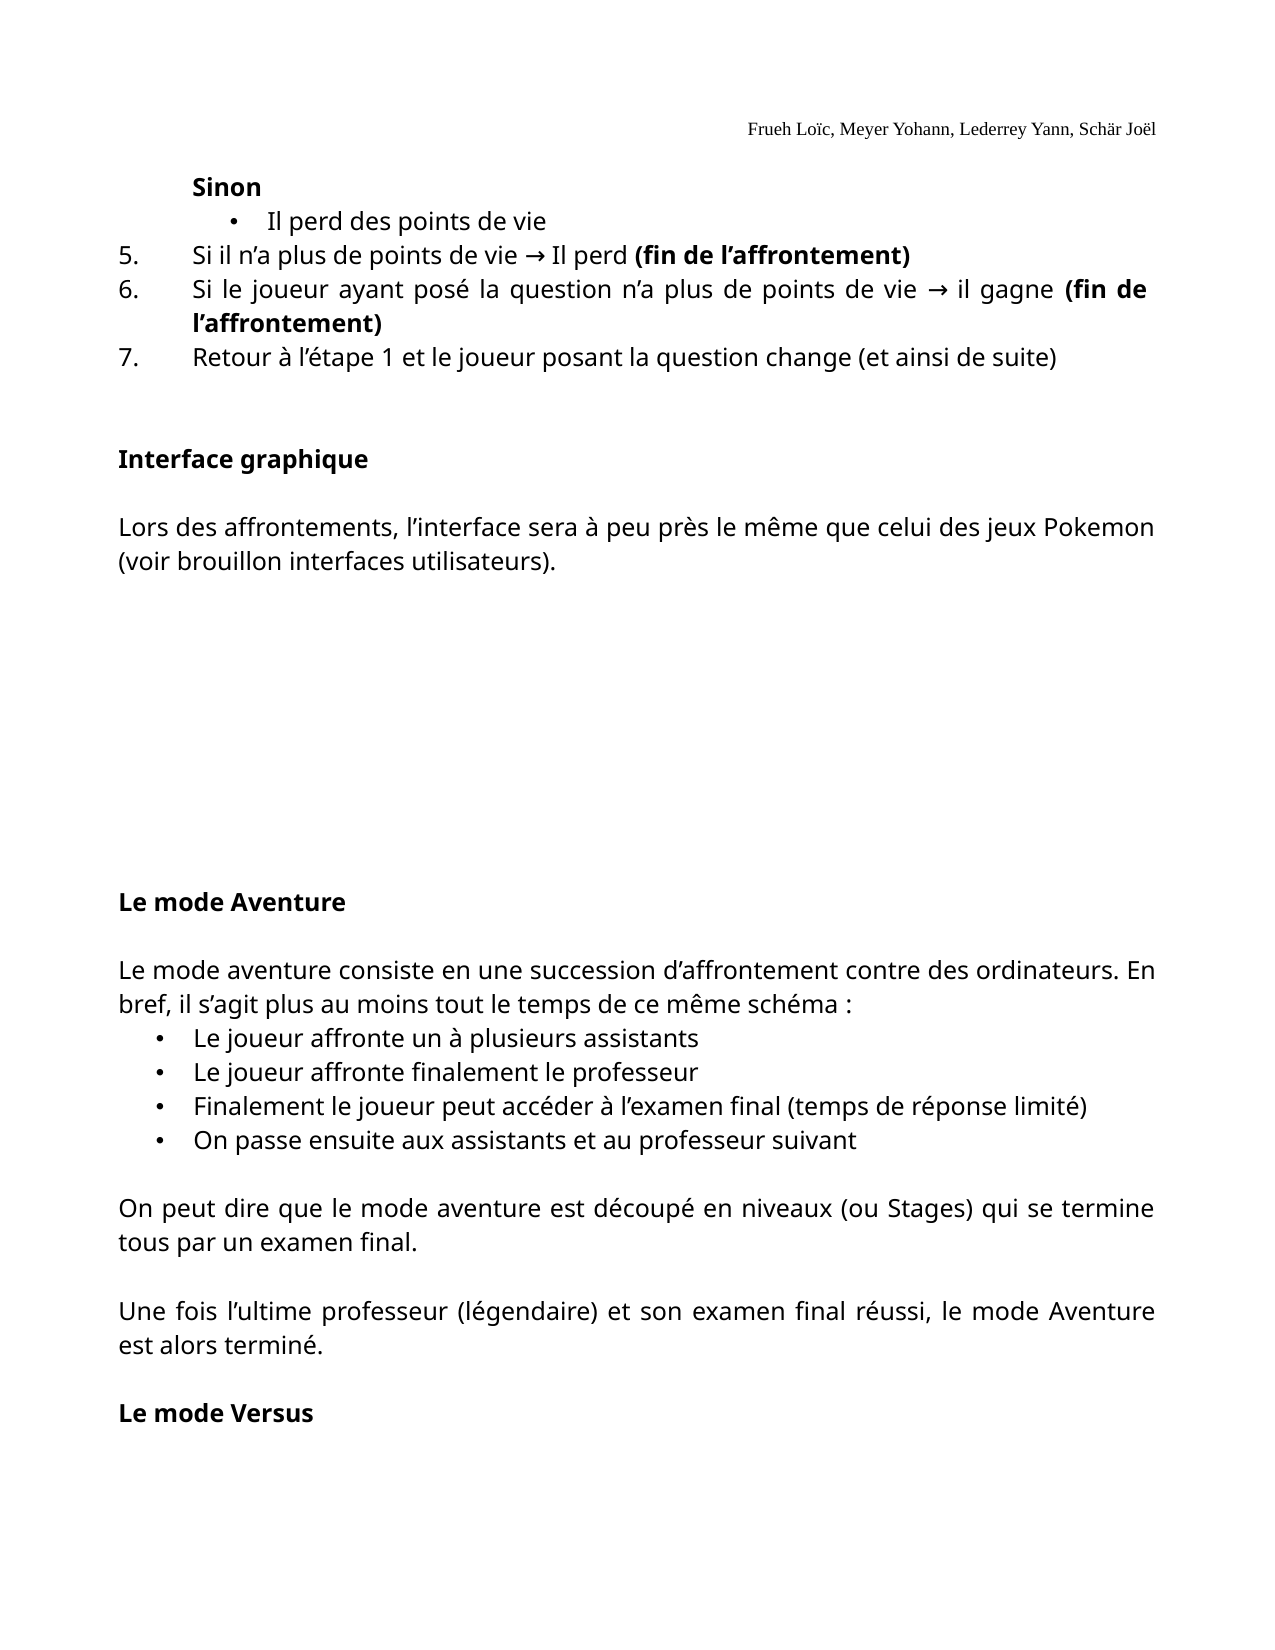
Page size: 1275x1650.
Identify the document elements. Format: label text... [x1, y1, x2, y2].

text Le mode Versus [118, 1395, 1157, 1429]
text Lors des affrontements, l’interface sera à peu près le même que celui des jeux Pokemon (voir brouillon interfaces utilisateurs). [118, 510, 1157, 578]
text 6. Si le joueur ayant posé la question n’a plus de points de vie → il gagne (fin de l’affrontement) [118, 271, 1157, 339]
text Interface graphique [118, 442, 1157, 476]
list Finalement le joueur peut accéder à l’examen final (temps de réponse limité) [156, 1089, 1157, 1123]
list Le joueur affronte finalement le professeur [156, 1055, 1157, 1089]
list Il perd des points de vie [229, 203, 1157, 237]
text On peut dire que le mode aventure est découpé en niveaux (ou Stages) qui se termine tous par un examen final. [118, 1191, 1157, 1259]
text 7. Retour à l’étape 1 et le joueur posant la question change (et ainsi de suite) [118, 339, 1157, 373]
list Le joueur affronte un à plusieurs assistants [156, 1021, 1157, 1055]
list On passe ensuite aux assistants et au professeur suivant [156, 1123, 1157, 1157]
text Sinon [118, 169, 1157, 203]
text Le mode aventure consiste en une succession d’affrontement contre des ordinateurs. En bref, il s’agit plus au moins tout le temps de ce même schéma : [118, 953, 1157, 1021]
text 5. Si il n’a plus de points de vie → Il perd (fin de l’affrontement) [118, 237, 1157, 271]
text Une fois l’ultime professeur (légendaire) et son examen final réussi, le mode Aventure est alors terminé. [118, 1293, 1157, 1361]
text Le mode Aventure [118, 884, 1157, 918]
